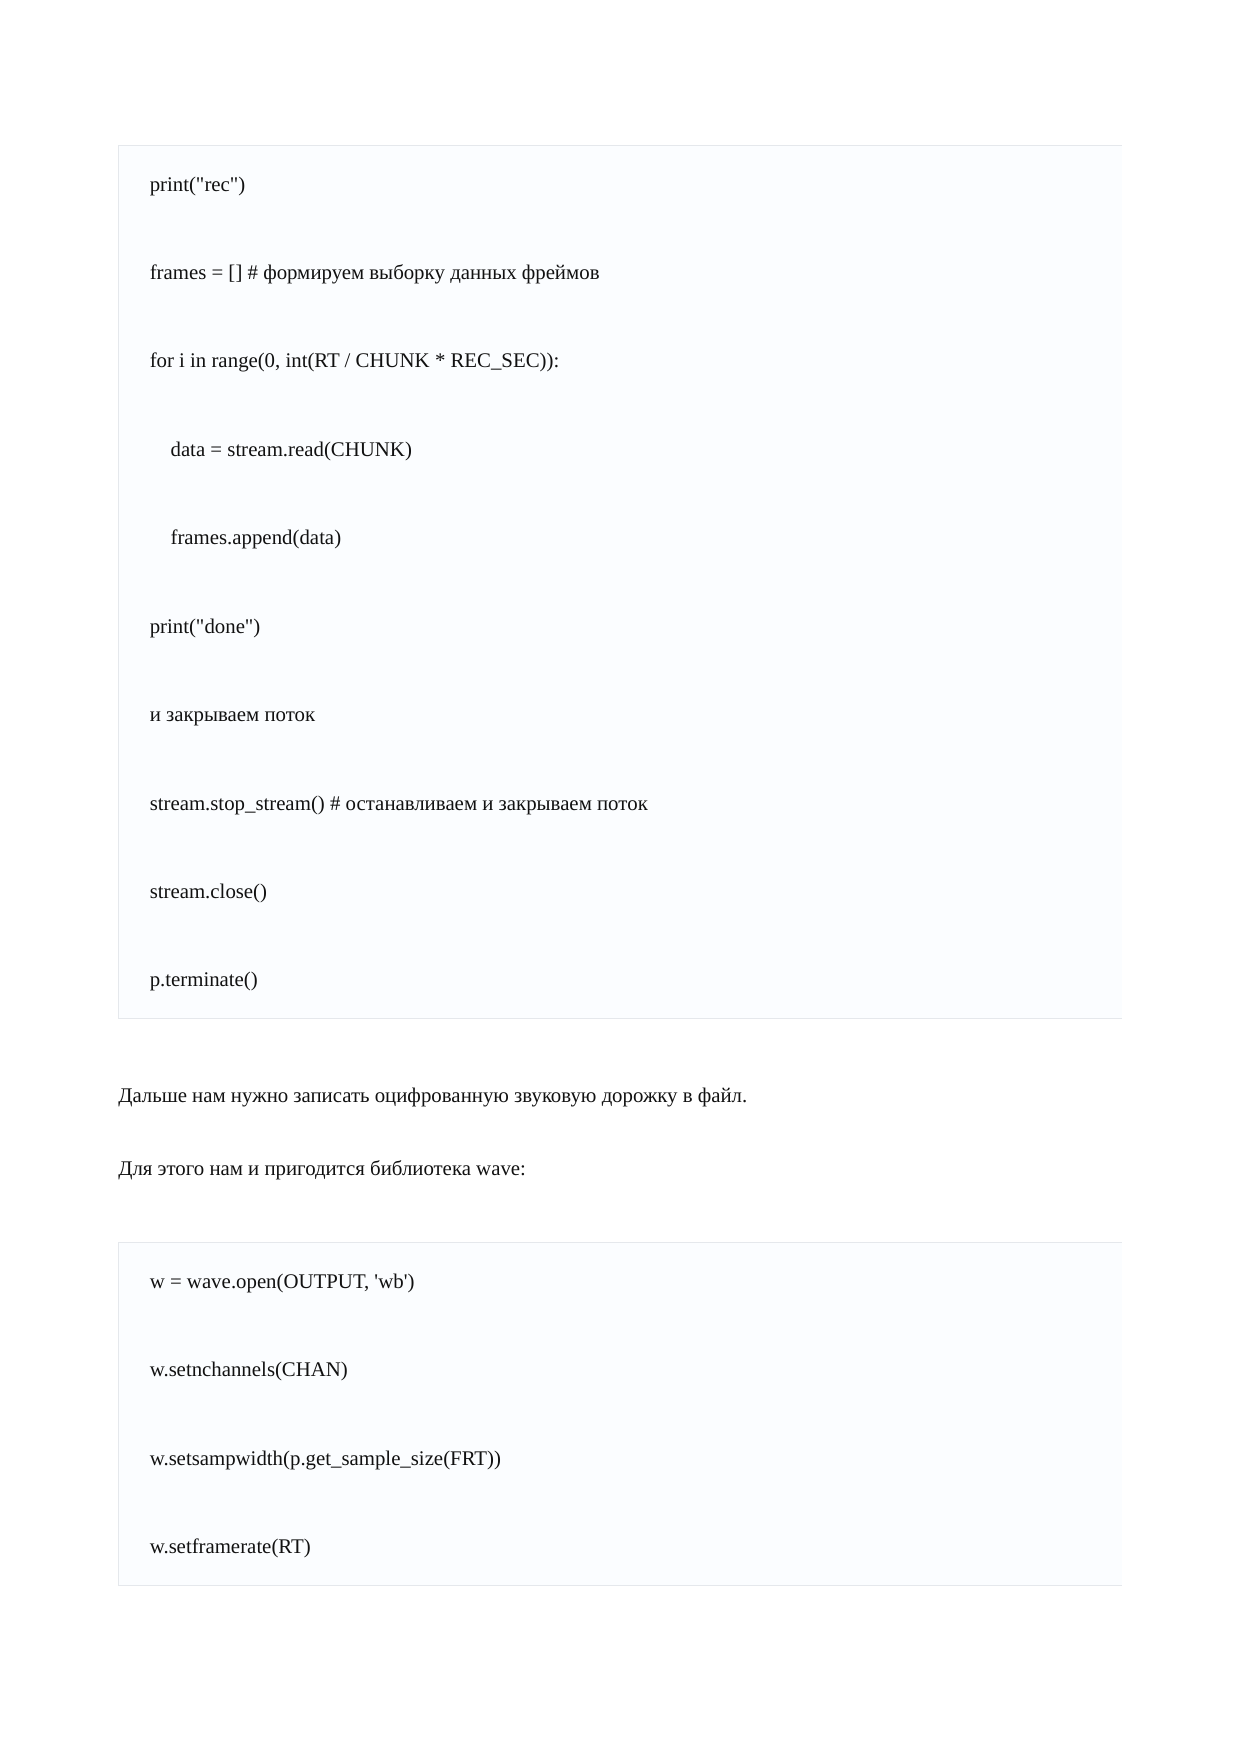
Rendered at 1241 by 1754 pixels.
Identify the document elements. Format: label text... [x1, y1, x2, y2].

text data = stream.read(CHUNK) [119, 410, 1122, 461]
text w.setframerate(RT) [119, 1507, 1122, 1585]
text frames = [] # формируем выборку данных фреймов [119, 233, 1122, 284]
text p.terminate() [119, 941, 1122, 1018]
text stream.close() [119, 852, 1122, 903]
text w.setsampwidth(p.get_sample_size(FRT)) [119, 1419, 1122, 1470]
text frames.append(data) [119, 498, 1122, 549]
text Дальше нам нужно записать оцифрованную звуковую дорожку в файл. [118, 1082, 1122, 1107]
text w.setnchannels(CHAN) [119, 1331, 1122, 1381]
text print("done") [119, 587, 1122, 638]
text Для этого нам и пригодится библиотека wave: [118, 1156, 1122, 1180]
text w = wave.open(OUTPUT, 'wb') [119, 1243, 1122, 1293]
text и закрываем поток [119, 675, 1122, 726]
text stream.stop_stream() # останавливаем и закрываем поток [119, 764, 1122, 814]
text for i in range(0, int(RT / CHUNK * REC_SEC)): [119, 322, 1122, 372]
text print("rec") [119, 146, 1122, 196]
